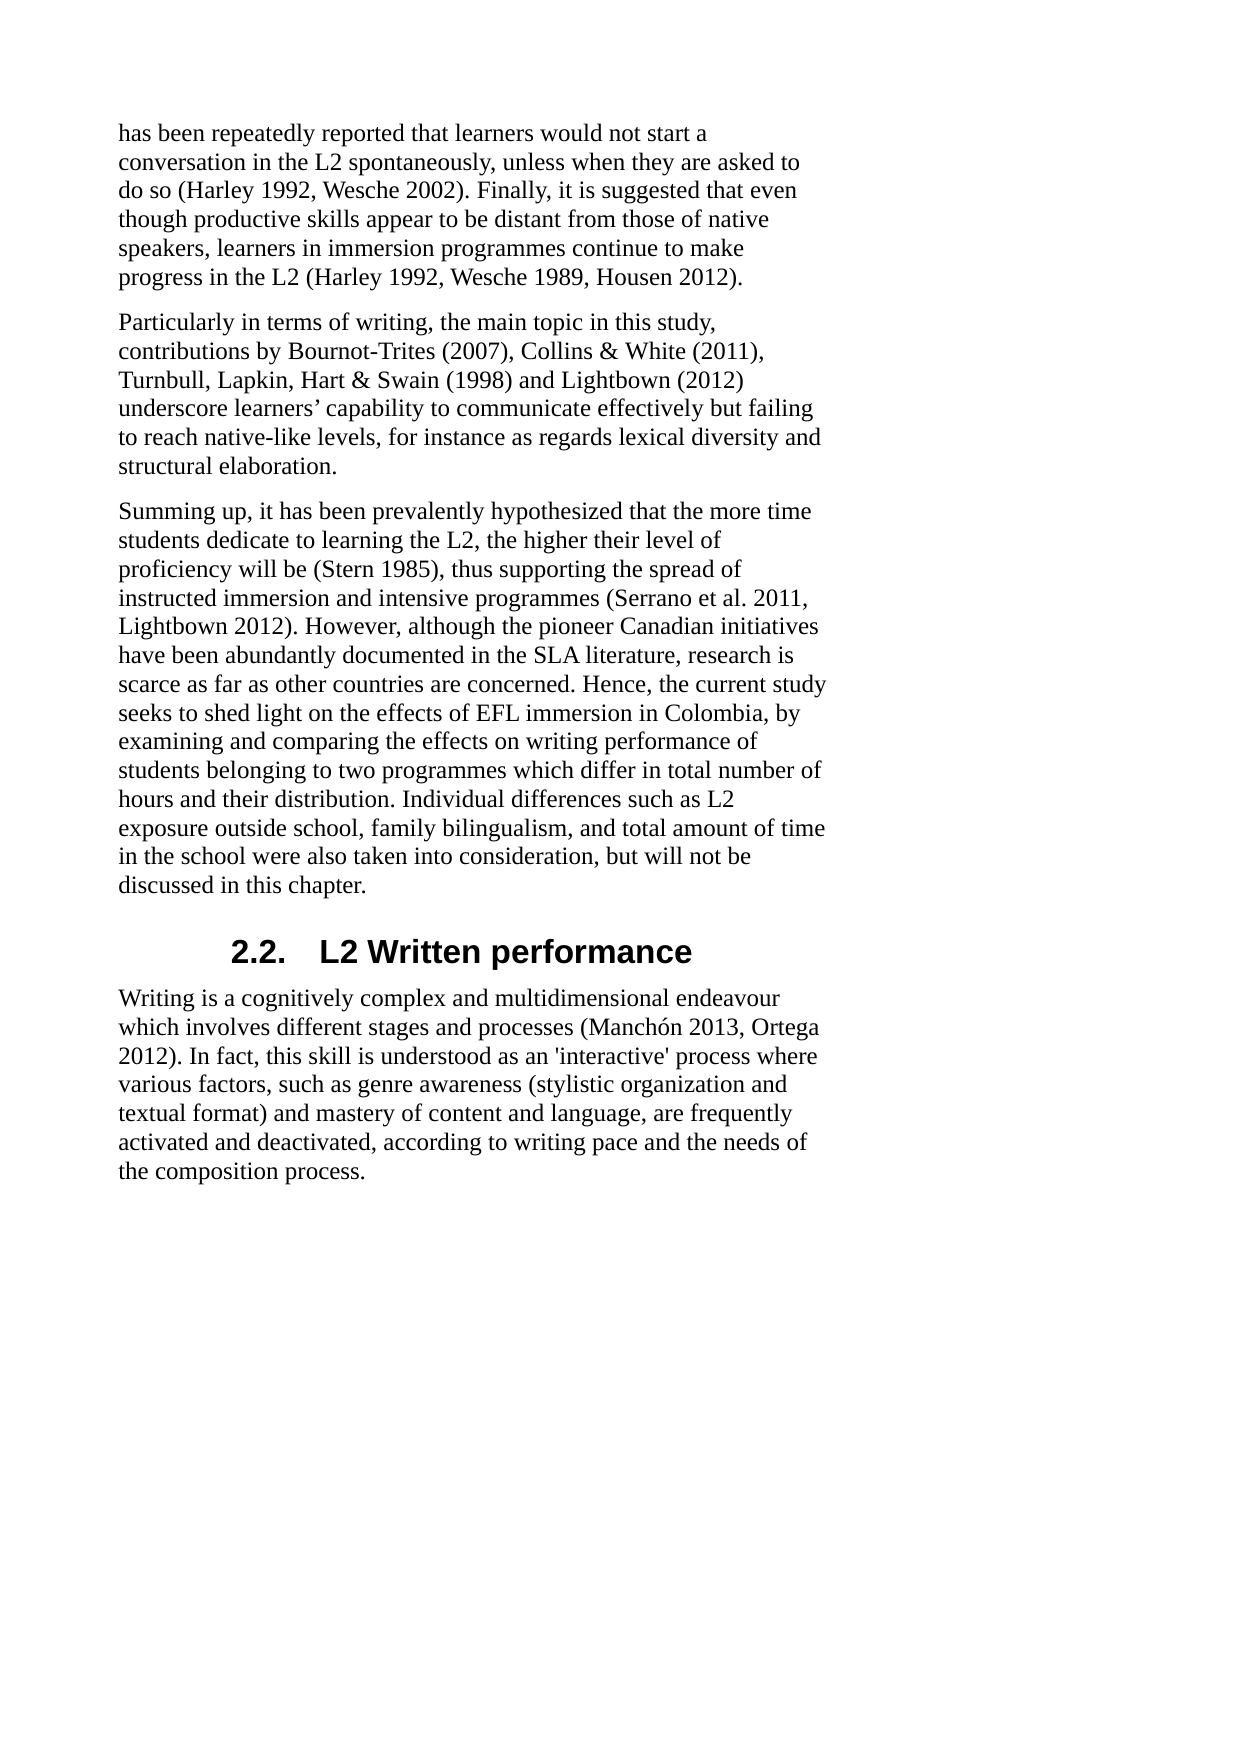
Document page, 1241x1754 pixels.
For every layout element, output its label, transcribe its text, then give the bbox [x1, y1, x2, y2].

list L2 Written performance [231, 932, 827, 971]
text Particularly in terms of writing, the main topic in this study, contributions by Bournot-Trites (2007), Collins & White (2011), Turnbull, Lapkin, Hart & Swain (1998) and Lightbown (2012) underscore learners’ capability to communicate effectively but failing to reach native-like levels, for instance as regards lexical diversity and structural elaboration. [118, 307, 827, 480]
text has been repeatedly reported that learners would not start a conversation in the L2 spontaneously, unless when they are asked to do so (Harley 1992, Wesche 2002). Finally, it is suggested that even though productive skills appear to be distant from those of native speakers, learners in immersion programmes continue to make progress in the L2 (Harley 1992, Wesche 1989, Housen 2012). [118, 118, 827, 291]
text Writing is a cognitively complex and multidimensional endeavour which involves different stages and processes (Manchón 2013, Ortega 2012). In fact, this skill is understood as an 'interactive' process where various factors, such as genre awareness (stylistic organization and textual format) and mastery of content and language, are frequently activated and deactivated, according to writing pace and the needs of the composition process. [118, 983, 827, 1184]
text Summing up, it has been prevalently hypothesized that the more time students dedicate to learning the L2, the higher their level of proficiency will be (Stern 1985), thus supporting the spread of instructed immersion and intensive programmes (Serrano et al. 2011, Lightbown 2012). However, although the pioneer Canadian initiatives have been abundantly documented in the SLA literature, research is scarce as far as other countries are concerned. Hence, the current study seeks to shed light on the effects of EFL immersion in Colombia, by examining and comparing the effects on writing performance of students belonging to two programmes which differ in total number of hours and their distribution. Individual differences such as L2 exposure outside school, family bilingualism, and total amount of time in the school were also taken into consideration, but will not be discussed in this chapter. [118, 496, 827, 899]
